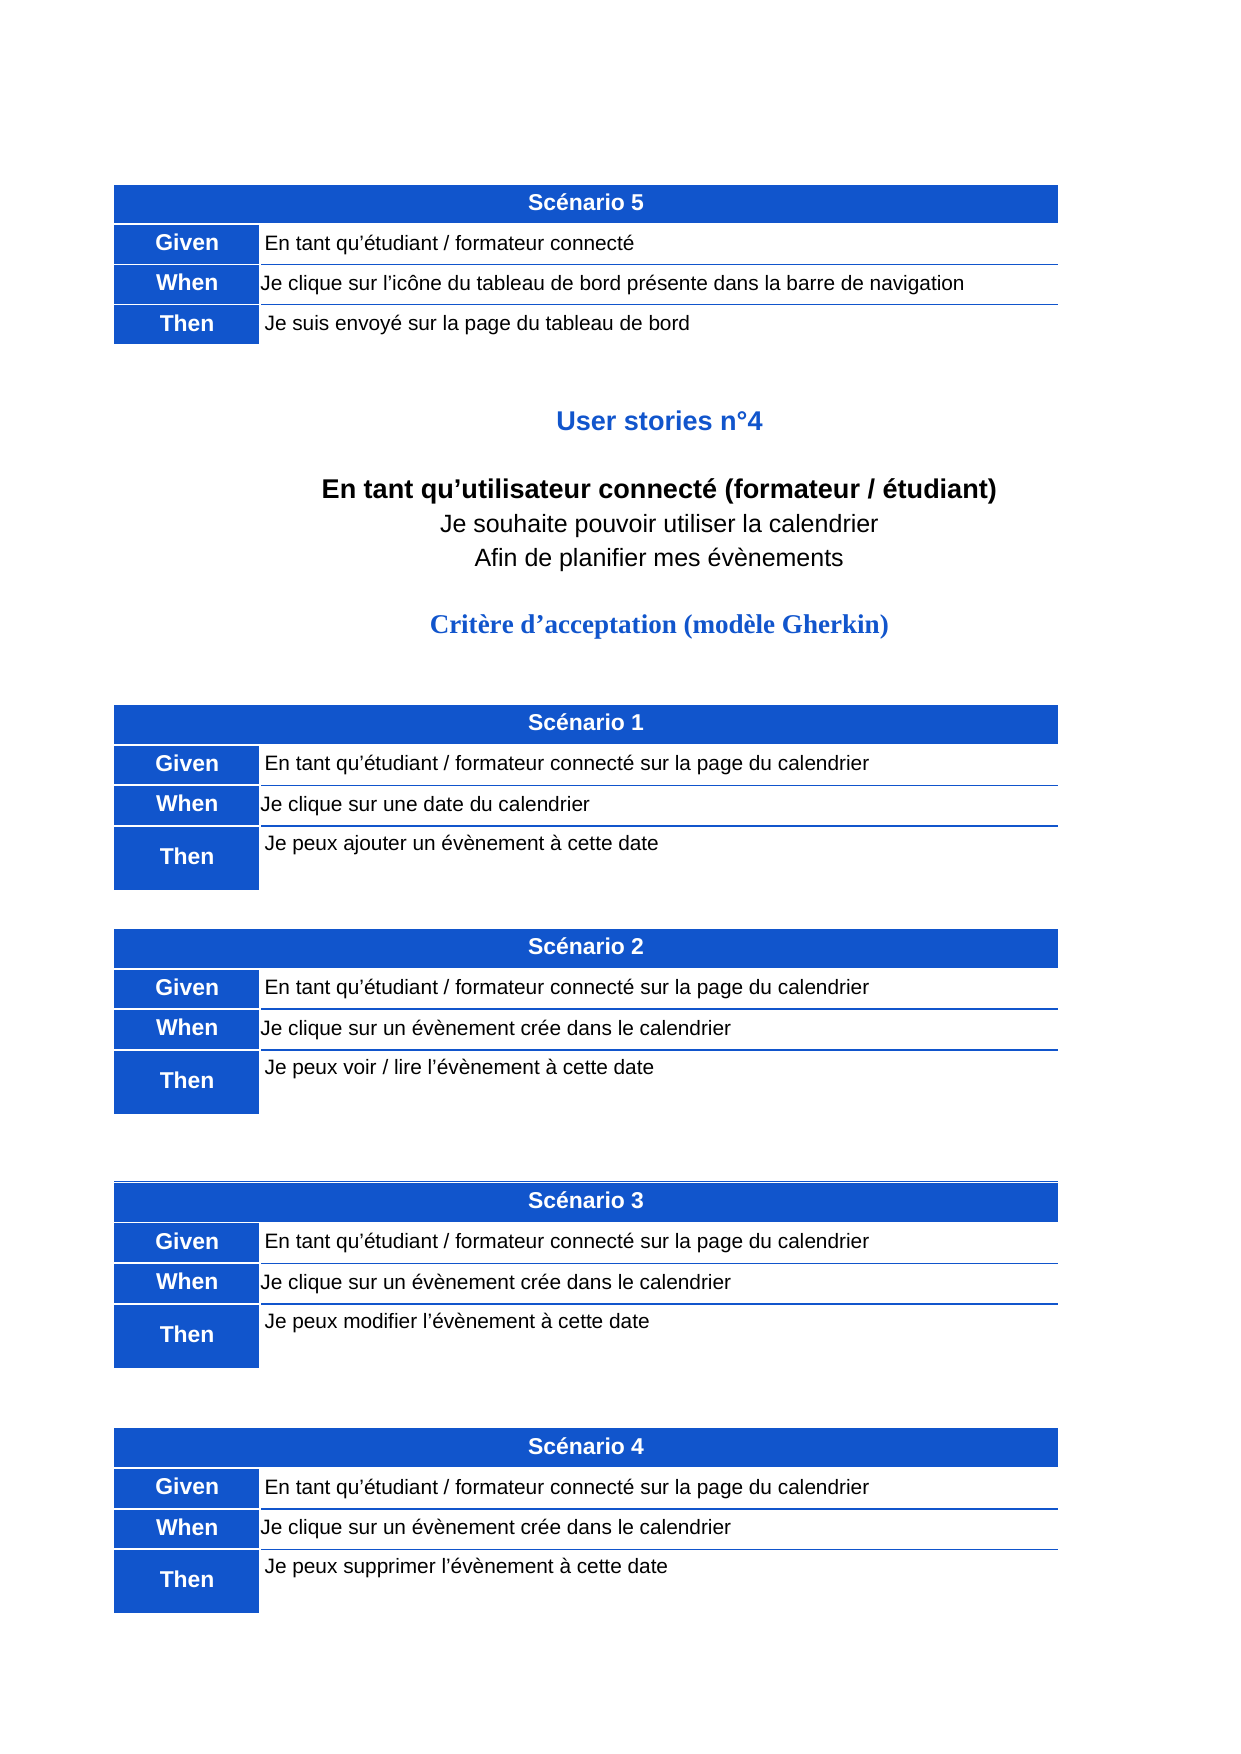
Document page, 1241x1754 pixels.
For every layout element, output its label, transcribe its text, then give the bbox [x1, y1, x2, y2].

table_cell [114, 120, 259, 183]
table_cell Je peux modifier l’évènement à cette date [261, 1305, 1058, 1368]
table_cell Je clique sur un évènement crée dans le calendrier [261, 1510, 1058, 1548]
table_cell Given [114, 970, 259, 1008]
table_cell Scénario 2 [114, 929, 1058, 968]
table_cell [261, 892, 1058, 927]
table_cell Scénario 5 [114, 185, 1058, 223]
table_cell Je peux voir / lire l’évènement à cette date [261, 1051, 1058, 1114]
table_cell Given [114, 225, 259, 264]
table_cell When [114, 265, 259, 304]
table_cell En tant qu’étudiant / formateur connecté [261, 225, 1058, 264]
table_cell Scénario 1 [114, 705, 1058, 744]
table_cell Je peux ajouter un évènement à cette date [261, 827, 1058, 890]
table_cell Then [114, 305, 259, 344]
table_cell Then [114, 1051, 259, 1114]
table_cell [261, 120, 1058, 183]
table_cell Je clique sur un évènement crée dans le calendrier [261, 1010, 1058, 1049]
table_cell Je clique sur l’icône du tableau de bord présente dans la barre de navigation [261, 265, 1058, 304]
table_cell Then [114, 1550, 259, 1613]
table_cell En tant qu’étudiant / formateur connecté sur la page du calendrier [261, 1469, 1058, 1508]
table_cell When [114, 1010, 259, 1049]
table_cell When [114, 786, 259, 825]
table_cell Given [114, 1223, 259, 1262]
table_cell When [114, 1510, 259, 1548]
table_cell When [114, 1264, 259, 1303]
table_cell Given [114, 1469, 259, 1508]
table_header Scénario 3 [114, 1183, 1058, 1222]
table_cell Given [114, 746, 259, 784]
table_cell Je clique sur une date du calendrier [261, 786, 1058, 825]
table_cell [114, 892, 259, 927]
table_cell Je clique sur un évènement crée dans le calendrier [261, 1264, 1058, 1303]
table_cell User stories n°4 En tant qu’utilisateur connecté (formateur / étudiant) Je souhaite pouvoir utiliser la calendrier Afin de planifier mes évènements Critère d’acceptation (modèle Gherkin) [261, 346, 1058, 703]
table_cell En tant qu’étudiant / formateur connecté sur la page du calendrier [261, 1223, 1058, 1262]
table_cell En tant qu’étudiant / formateur connecté sur la page du calendrier [261, 746, 1058, 784]
table_cell En tant qu’étudiant / formateur connecté sur la page du calendrier [261, 970, 1058, 1008]
table_cell Je peux supprimer l’évènement à cette date [261, 1550, 1058, 1613]
table_header Scénario 4 [114, 1428, 1058, 1467]
table_cell Je suis envoyé sur la page du tableau de bord [261, 305, 1058, 344]
table_cell Then [114, 827, 259, 890]
table_cell Scénario 1 [114, 346, 259, 703]
table_cell Then [114, 1305, 259, 1368]
